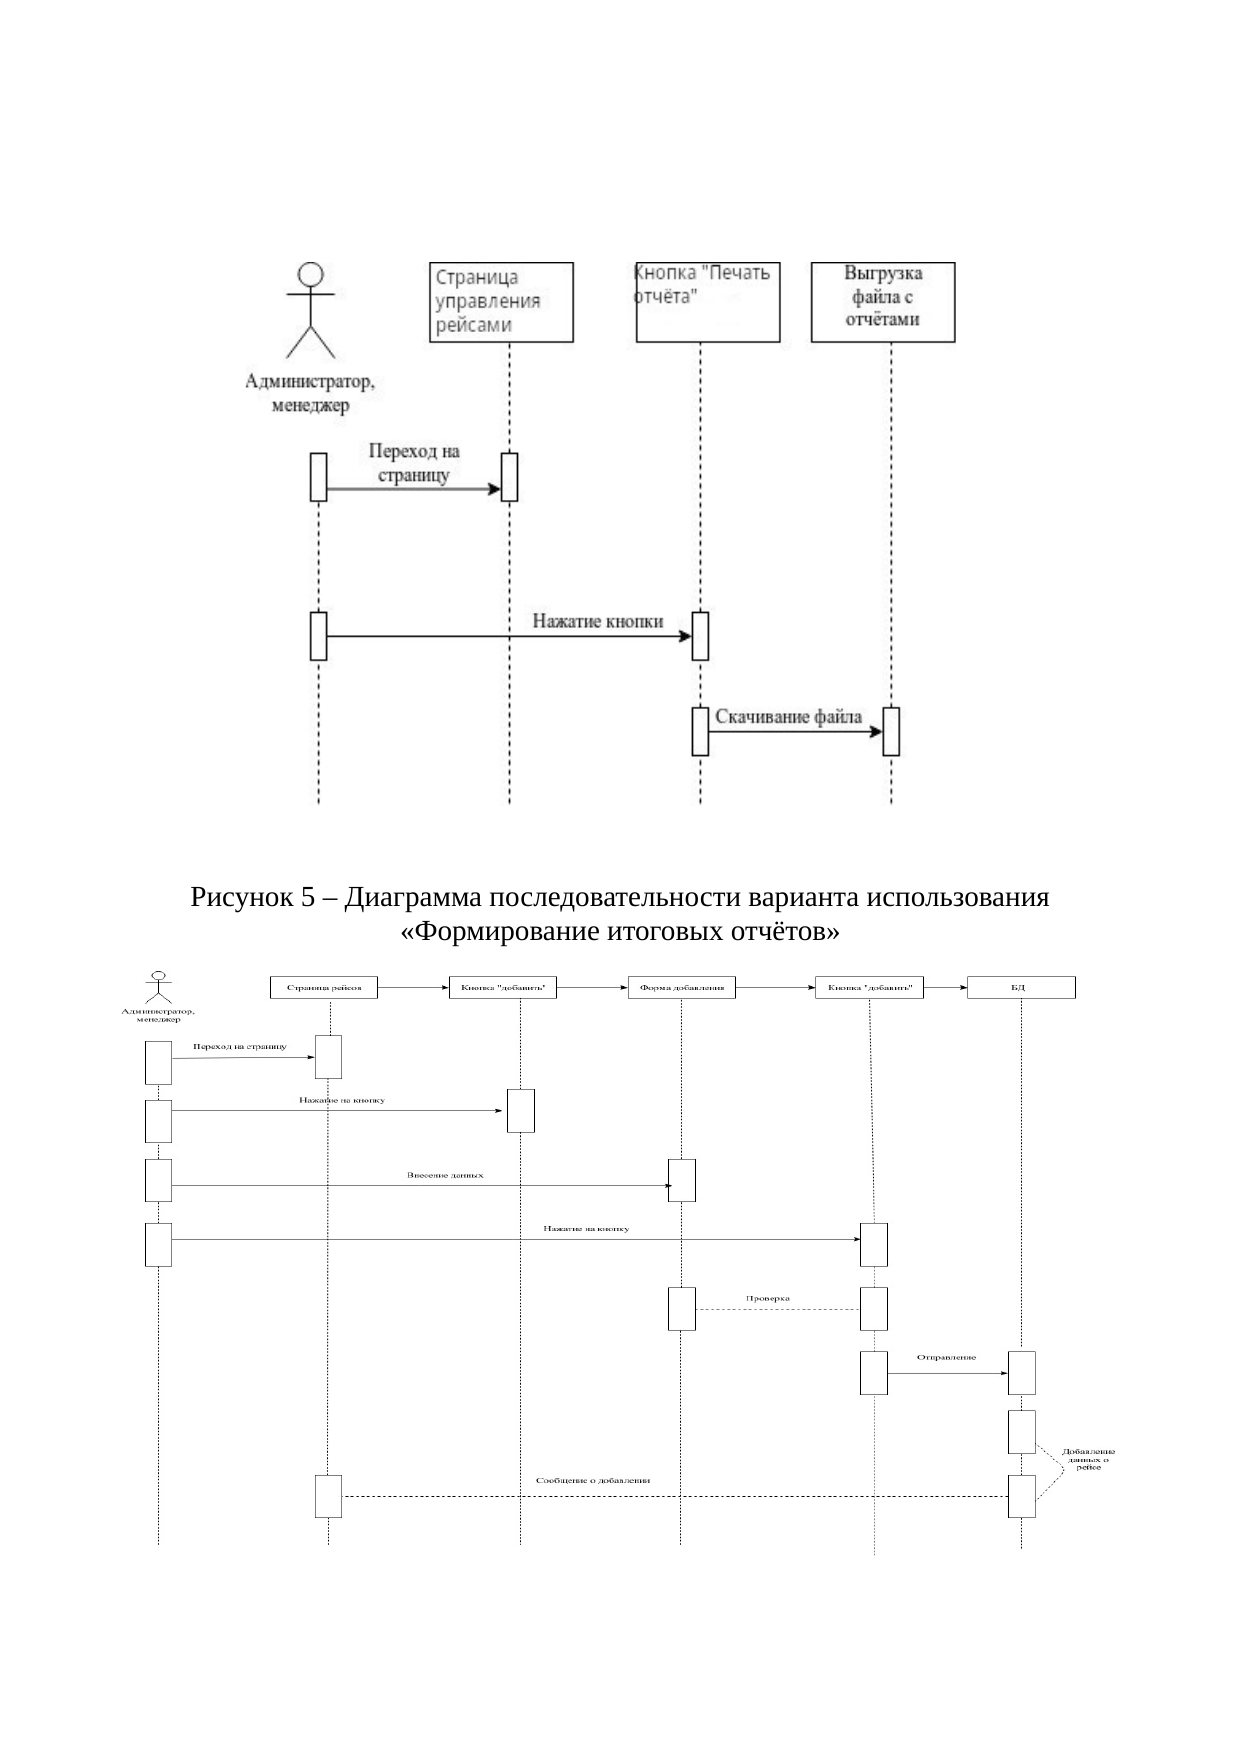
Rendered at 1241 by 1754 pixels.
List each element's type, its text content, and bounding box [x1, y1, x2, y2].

text Рисунок 5 – Диаграмма последовательности варианта использования «Формирование итоговых отчётов» [118, 879, 1122, 946]
picture [245, 262, 956, 806]
picture [121, 971, 1119, 1556]
